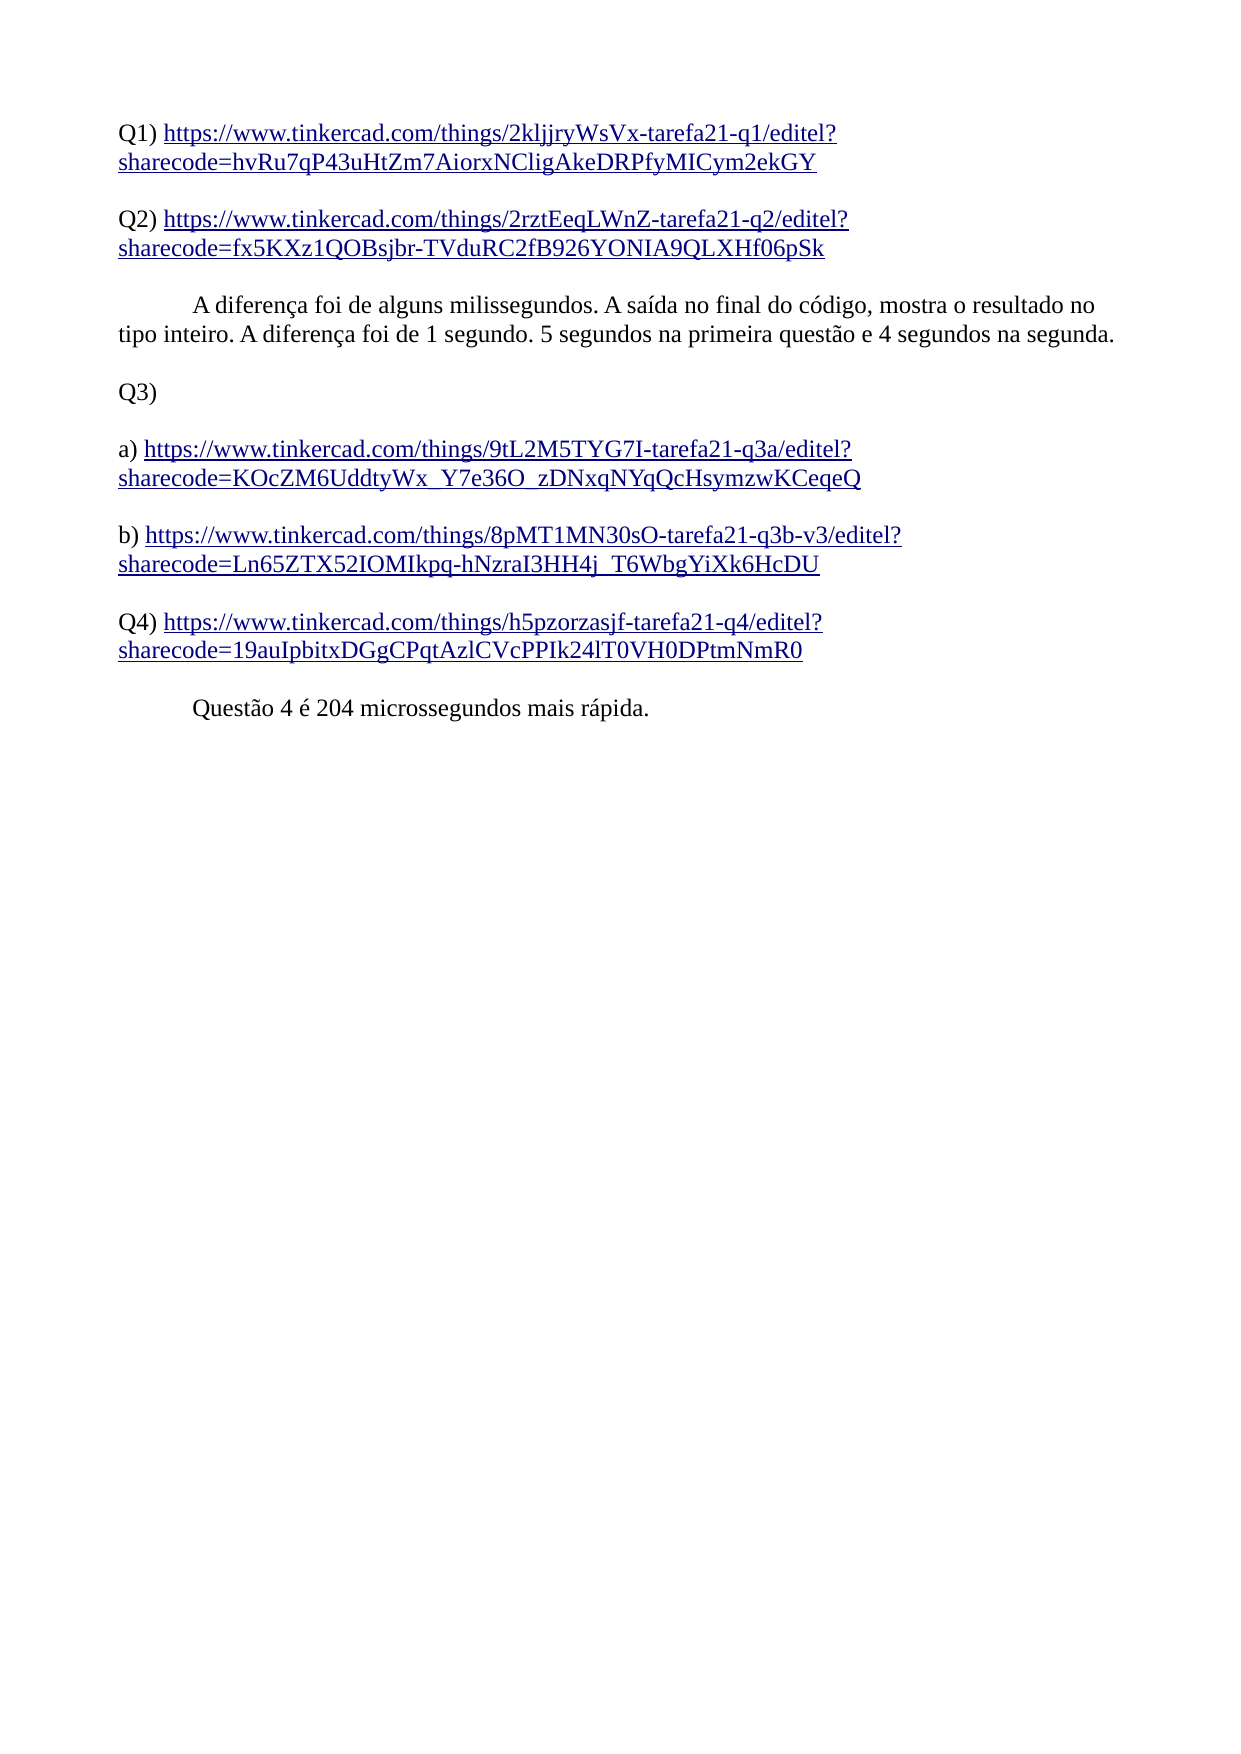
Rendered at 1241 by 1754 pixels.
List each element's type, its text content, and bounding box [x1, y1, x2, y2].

text Q3) [118, 377, 1122, 406]
text b) https://www.tinkercad.com/things/8pMT1MN30sO-tarefa21-q3b-v3/editel?sharecode=Ln65ZTX52IOMIkpq-hNzraI3HH4j_T6WbgYiXk6HcDU [118, 521, 1122, 578]
text Q4) https://www.tinkercad.com/things/h5pzorzasjf-tarefa21-q4/editel?sharecode=19auIpbitxDGgCPqtAzlCVcPPIk24lT0VH0DPtmNmR0 [118, 607, 1122, 664]
text Q1) https://www.tinkercad.com/things/2kljjryWsVx-tarefa21-q1/editel?sharecode=hvRu7qP43uHtZm7AiorxNCligAkeDRPfyMICym2ekGY [118, 118, 1122, 176]
text Questão 4 é 204 microssegundos mais rápida. [118, 693, 1122, 722]
text A diferença foi de alguns milissegundos. A saída no final do código, mostra o resultado no tipo inteiro. A diferença foi de 1 segundo. 5 segundos na primeira questão e 4 segundos na segunda. [118, 291, 1122, 348]
text Q2) https://www.tinkercad.com/things/2rztEeqLWnZ-tarefa21-q2/editel?sharecode=fx5KXz1QOBsjbr-TVduRC2fB926YONIA9QLXHf06pSk [118, 204, 1122, 262]
text a) https://www.tinkercad.com/things/9tL2M5TYG7I-tarefa21-q3a/editel?sharecode=KOcZM6UddtyWx_Y7e36O_zDNxqNYqQcHsymzwKCeqeQ [118, 434, 1122, 492]
